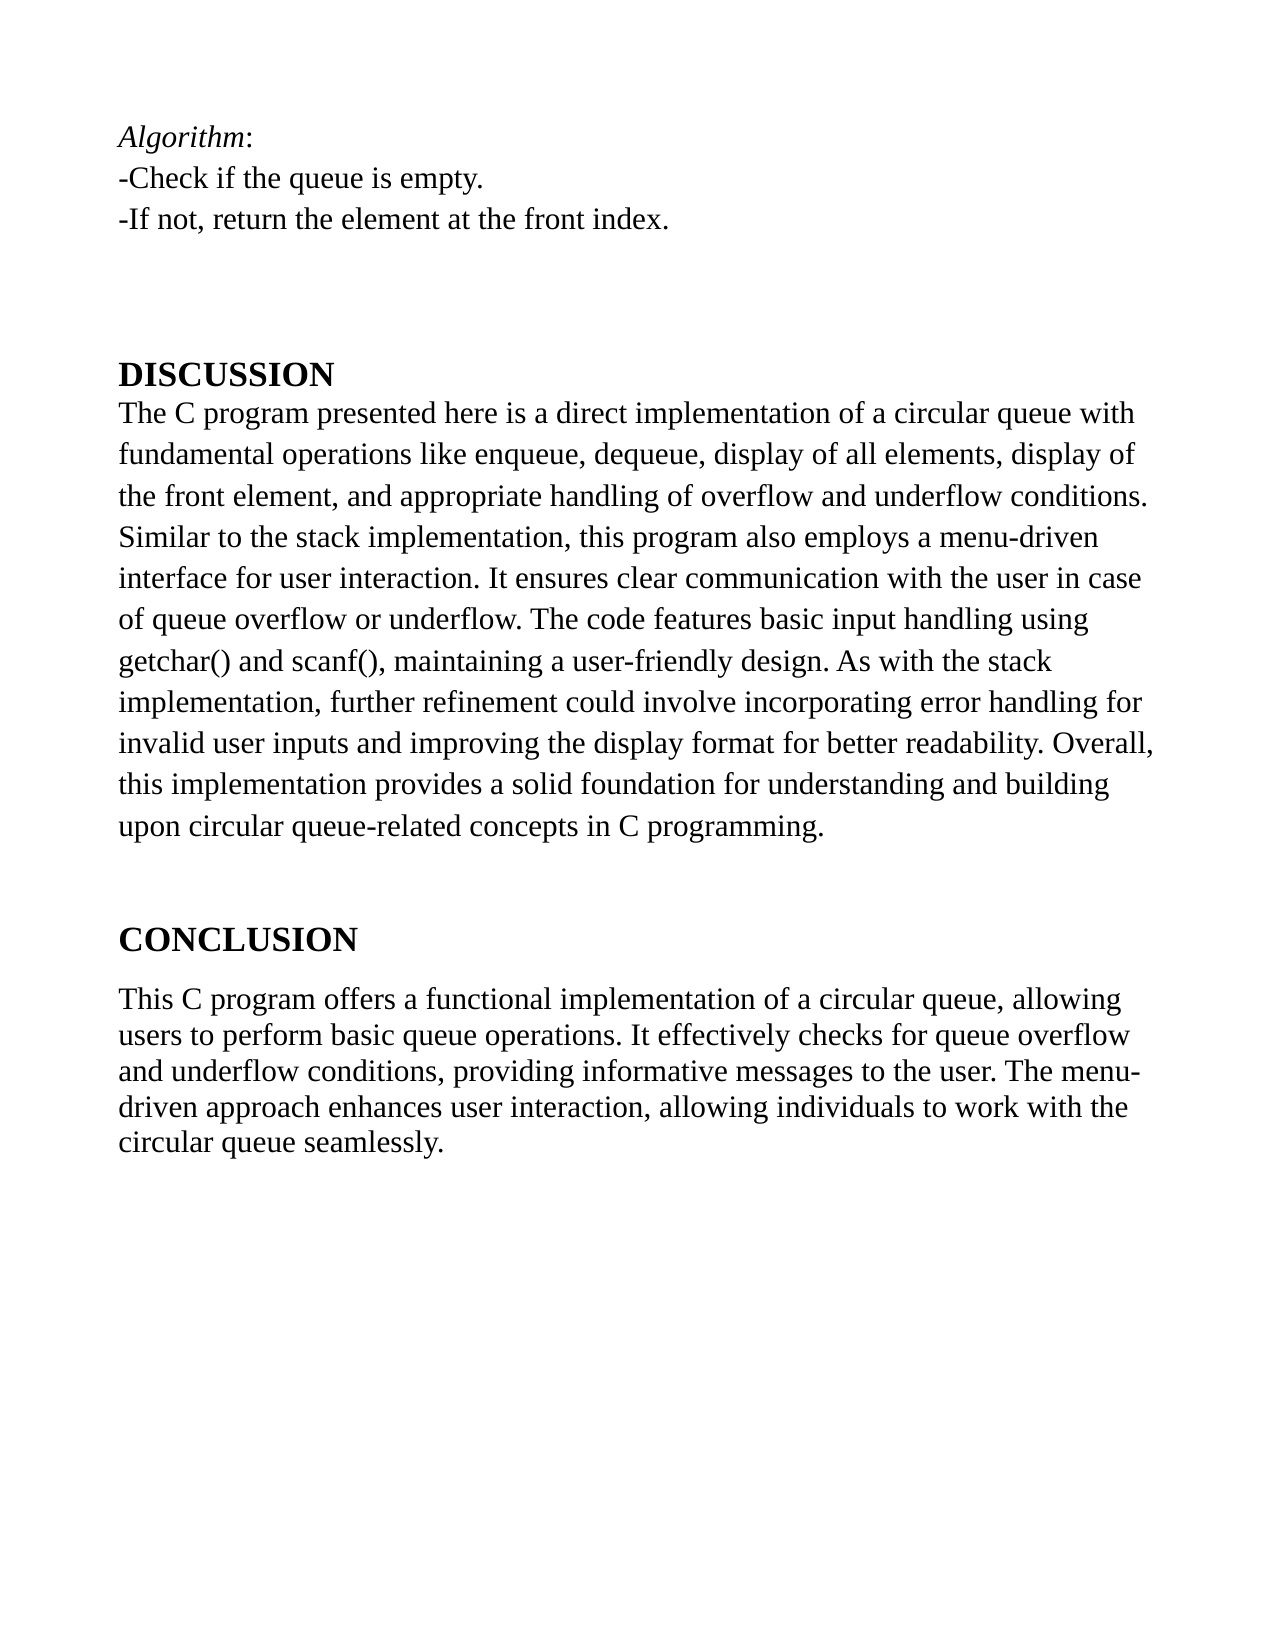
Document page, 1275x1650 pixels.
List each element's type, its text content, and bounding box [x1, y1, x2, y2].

text DISCUSSION [118, 353, 1157, 394]
text The C program presented here is a direct implementation of a circular queue with fundamental operations like enqueue, dequeue, display of all elements, display of the front element, and appropriate handling of overflow and underflow conditions. Similar to the stack implementation, this program also employs a menu-driven interface for user interaction. It ensures clear communication with the user in case of queue overflow or underflow. The code features basic input handling using getchar() and scanf(), maintaining a user-friendly design. As with the stack implementation, further refinement could involve incorporating error handling for invalid user inputs and improving the display format for better readability. Overall, this implementation provides a solid foundation for understanding and building upon circular queue-related concepts in C programming. [118, 394, 1157, 843]
text CONCLUSION [118, 918, 1157, 959]
text -Check if the queue is empty. [118, 159, 1157, 195]
text Algorithm: [118, 118, 1157, 154]
text -If not, return the element at the front index. [118, 201, 1157, 237]
text This C program offers a functional implementation of a circular queue, allowing users to perform basic queue operations. It effectively checks for queue overflow and underflow conditions, providing informative messages to the user. The menu-driven approach enhances user interaction, allowing individuals to work with the circular queue seamlessly. [118, 980, 1157, 1160]
